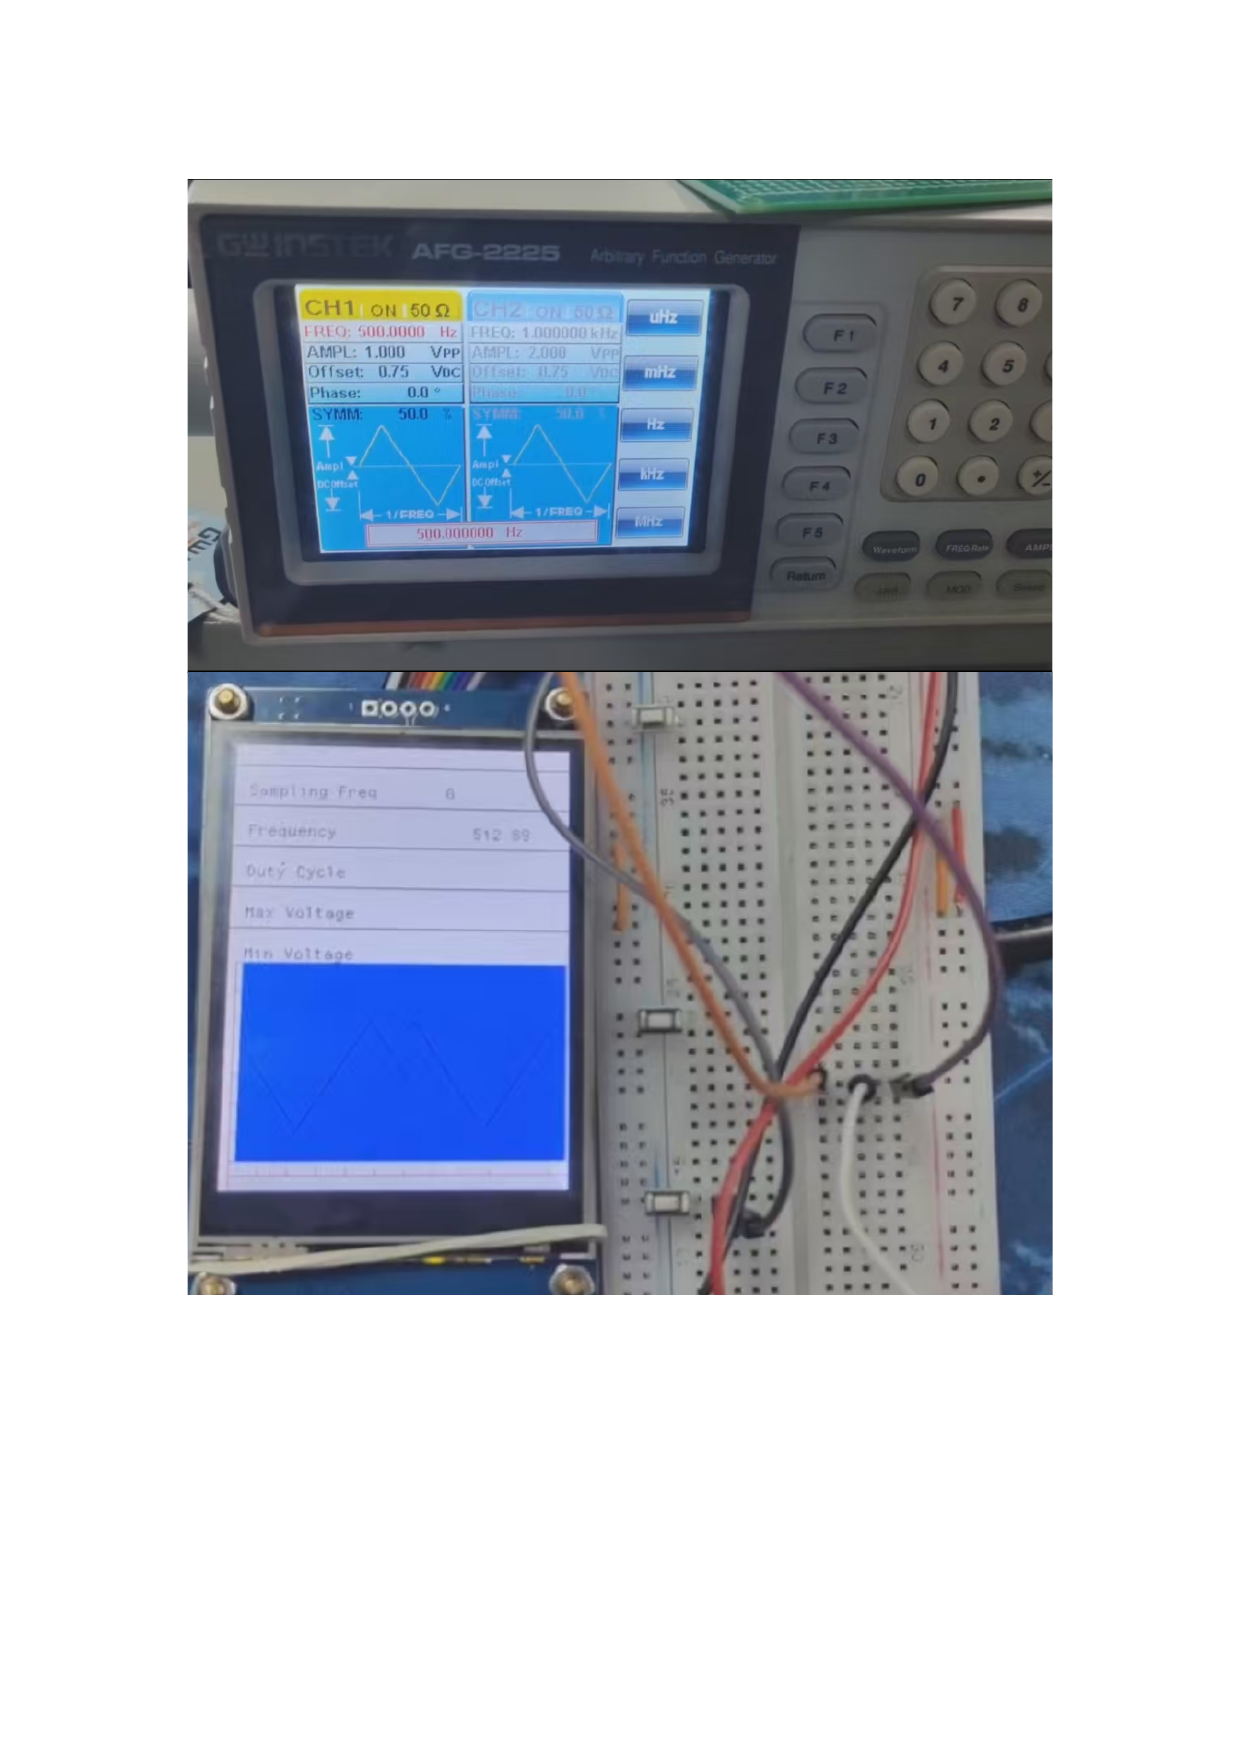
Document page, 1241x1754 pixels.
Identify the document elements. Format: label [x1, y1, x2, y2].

picture [187, 179, 1053, 1295]
